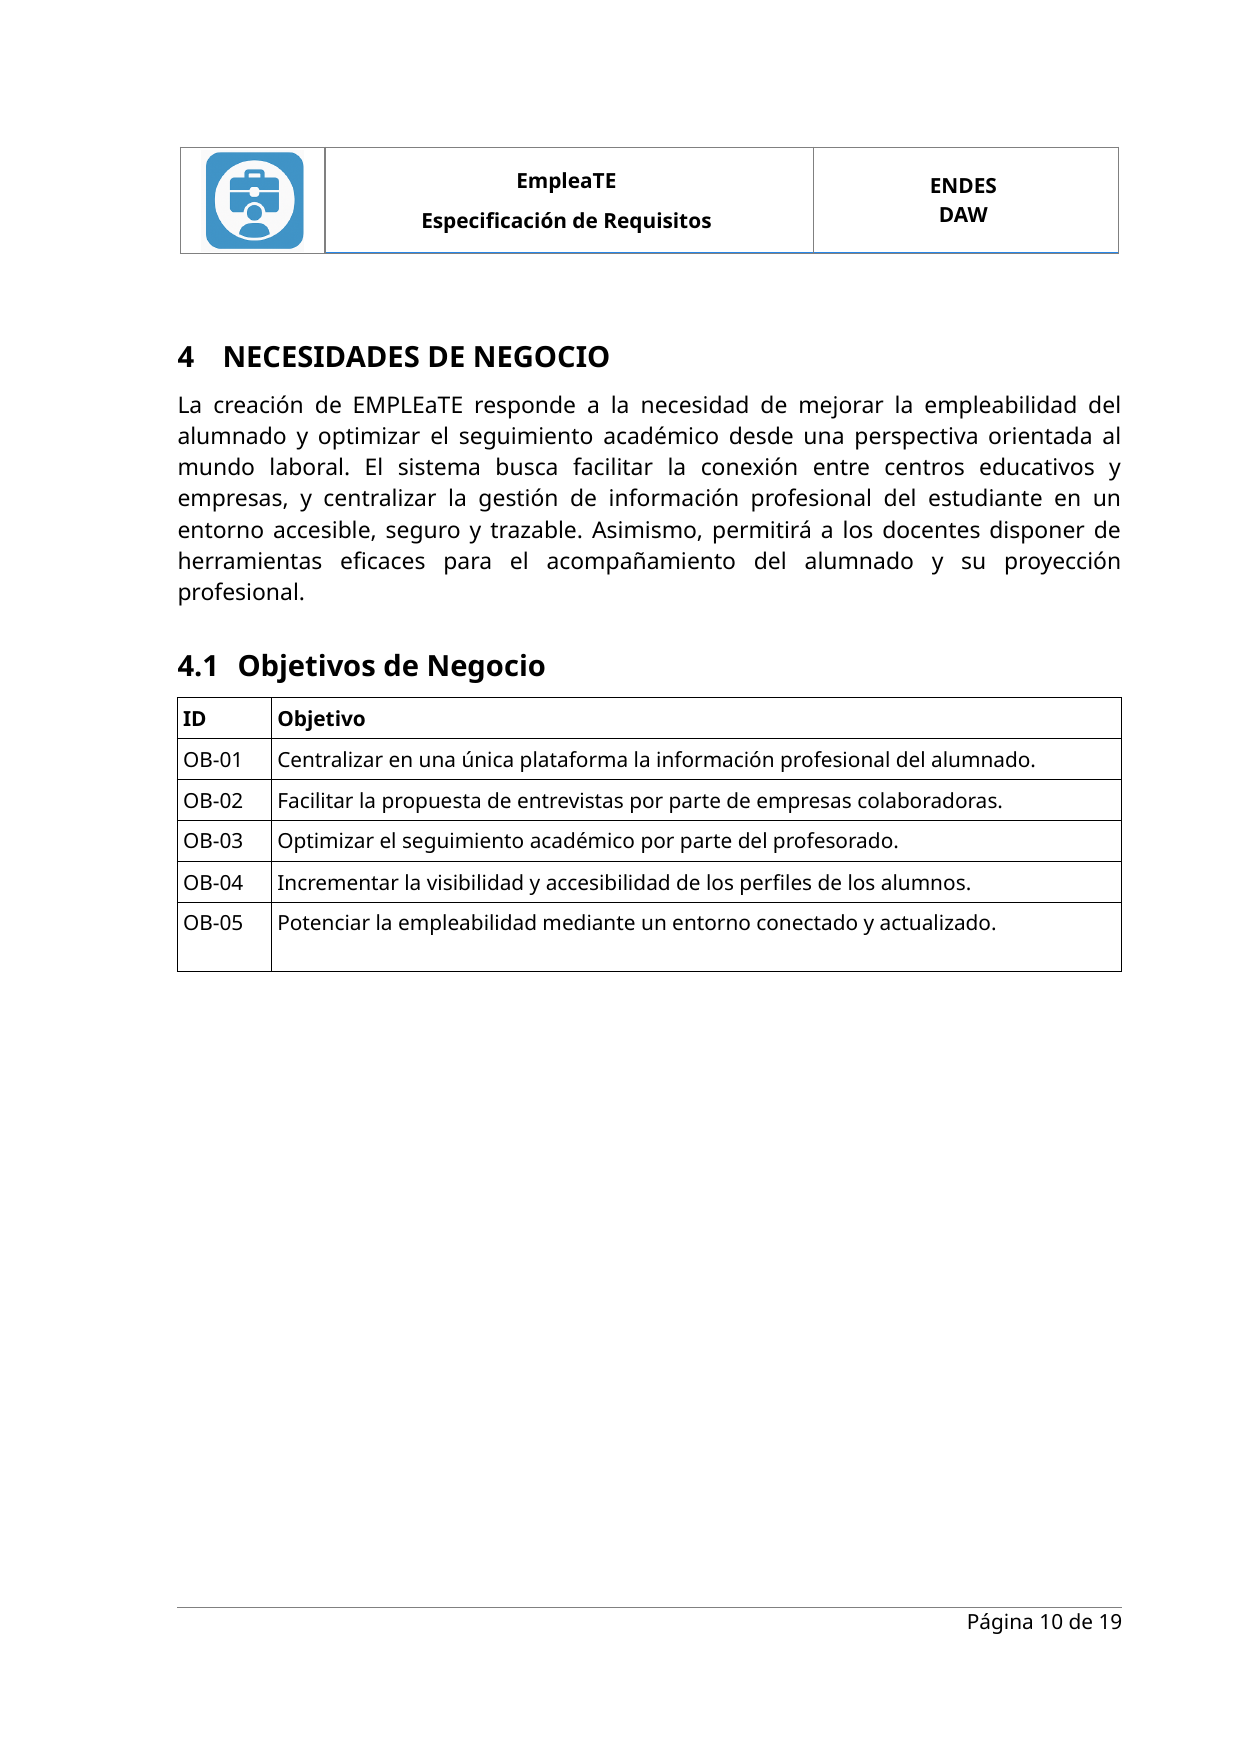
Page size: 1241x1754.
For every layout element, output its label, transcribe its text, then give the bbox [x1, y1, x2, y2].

table_cell Optimizar el seguimiento académico por parte del profesorado. [272, 821, 1121, 861]
table_cell Incrementar la visibilidad y accesibilidad de los perfiles de los alumnos. [272, 862, 1121, 902]
table_header Objetivo [272, 698, 1121, 738]
subtitle Objetivos de Negocio [177, 645, 1122, 684]
text La creación de EMPLEaTE responde a la necesidad de mejorar la empleabilidad del alumnado y optimizar el seguimiento académico desde una perspectiva orientada al mundo laboral. El sistema busca facilitar la conexión entre centros educativos y empresas, y centralizar la gestión de información profesional del estudiante en un entorno accesible, seguro y trazable. Asimismo, permitirá a los docentes disponer de herramientas eficaces para el acompañamiento del alumnado y su proyección profesional. [177, 389, 1122, 607]
table_cell OB-05 [178, 903, 271, 971]
picture [201, 150, 304, 252]
table_cell OB-04 [178, 862, 271, 902]
table_header ID [178, 698, 271, 738]
table_cell Facilitar la propuesta de entrevistas por parte de empresas colaboradoras. [272, 780, 1121, 820]
table_cell OB-01 [178, 739, 271, 779]
subtitle NECESIDADES DE NEGOCIO [177, 336, 1122, 376]
table_cell OB-02 [178, 780, 271, 820]
table_cell Potenciar la empleabilidad mediante un entorno conectado y actualizado. [272, 903, 1121, 971]
table_cell Centralizar en una única plataforma la información profesional del alumnado. [272, 739, 1121, 779]
table_cell OB-03 [178, 821, 271, 861]
